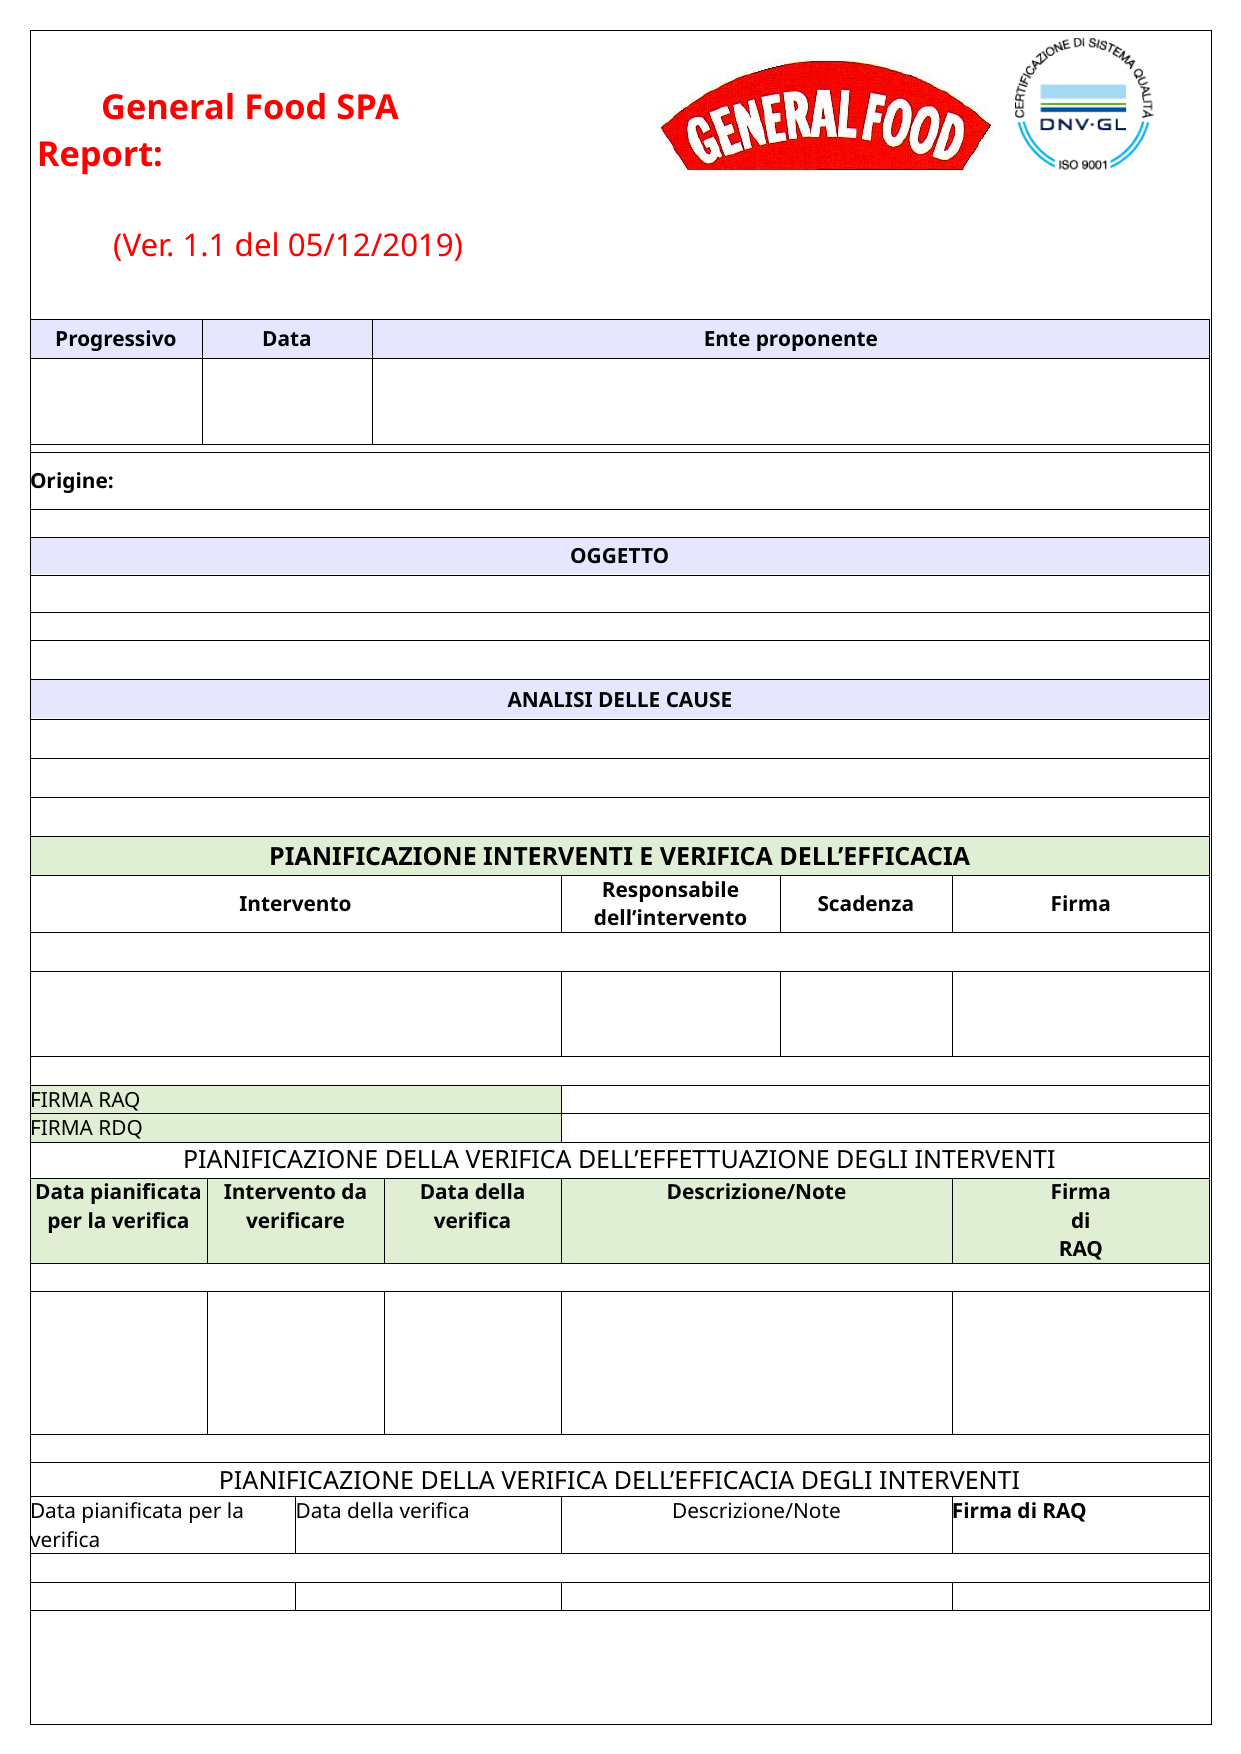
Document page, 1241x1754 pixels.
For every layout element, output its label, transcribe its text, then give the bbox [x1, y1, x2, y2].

table_cell <formatLang(line.deadline, date=True) if line.deadline else ''> [781, 972, 952, 1056]
table_cell FIRMA RDQ [31, 1114, 561, 1142]
table_cell Intervento da verificare [208, 1179, 384, 1263]
table_cell <'Altro: %s' % (o.origin_other) if o.origin == 'other' and o.origin_other else ''> [620, 453, 1209, 509]
table_cell </if> [31, 759, 1209, 797]
table_cell [953, 1583, 1209, 1610]
table_cell </for> [31, 1057, 1209, 1085]
table_cell </for> [31, 1435, 1209, 1462]
table_cell Intervento [31, 876, 561, 932]
table_cell <o.proposing_entity> [373, 359, 1209, 443]
table_header Data [203, 320, 372, 358]
table_cell <formatLang(line.scheduled_date, date=True) if line.scheduled_date else ''> [31, 1292, 207, 1434]
table_cell [953, 972, 1209, 1056]
table_cell Data pianificata per la verifica [31, 1179, 207, 1263]
table_cell <for each="line in o.intervent_valutation_ids"> [31, 1554, 1209, 1582]
table_cell Firma di RAQ [953, 1497, 1209, 1553]
table_cell PIANIFICAZIONE DELLA VERIFICA DELL’EFFICACIA DEGLI INTERVENTI [31, 1463, 1209, 1496]
table_cell [953, 1292, 1209, 1434]
table_cell <for each="line in o.intervent_verify_ids"> [31, 1264, 1209, 1291]
table_cell ANALISI DELLE CAUSE [31, 680, 1209, 718]
table_cell Data della verifica [296, 1497, 561, 1553]
table_cell <o.note if o.note else ''> [31, 720, 1209, 757]
table_cell <for each="line in o.intervent_planned_ids"> [31, 933, 1209, 971]
table_header Ente proponente [373, 320, 1209, 358]
table_cell OGGETTO [31, 538, 1209, 574]
table_cell <line.responsible_treatment.name> [562, 972, 780, 1056]
table_cell <formatLang(line.scheduled_date, date=True) if line.scheduled_date else ''> [31, 1583, 295, 1610]
table_cell <formatLang(o.date, date=True) if o.date else ''> [203, 359, 372, 443]
table_cell <line.note> [562, 1292, 952, 1434]
table_cell <formatLang(line.date, date=True) if line.date else ''> [385, 1292, 561, 1434]
table_cell [31, 445, 1209, 452]
table_cell Scadenza [781, 876, 952, 932]
picture [658, 59, 994, 171]
table_cell Descrizione/Note [562, 1497, 952, 1553]
table_cell Descrizione/Note [562, 1179, 952, 1263]
table_cell Firma [953, 876, 1209, 932]
table_cell <line.note> [562, 1583, 952, 1610]
table_cell <o.proposed_subject if o.proposed_subject else ''> [31, 576, 1209, 612]
table_cell PIANIFICAZIONE INTERVENTI E VERIFICA DELL’EFFICACIA [31, 837, 1209, 875]
table_cell <line.planned_activity> [31, 972, 561, 1056]
text <for each="o in objects"> [31, 295, 1211, 319]
table_cell <o.ref> [31, 359, 202, 443]
table_cell <if test="o.proposed_subject"> [31, 510, 1209, 537]
table_cell <formatLang(line.date, date=True) if line.date else ''> [296, 1583, 561, 1610]
table_cell </if> [31, 613, 1209, 640]
table_cell Origine: <get_selection_item(o,'origin') if o.origin else ''> [31, 453, 619, 509]
table_cell Responsabile dell’intervento [562, 876, 780, 932]
table_cell <if test="o.intervent_ids"> [31, 798, 1209, 836]
table_cell Data pianificata per la verifica [31, 1497, 295, 1553]
table_cell [562, 1086, 1209, 1113]
table_cell <if test="o.note"> [31, 641, 1209, 679]
table_cell Firma di RAQ [953, 1179, 1209, 1263]
table_cell PIANIFICAZIONE DELLA VERIFICA DELL’EFFETTUAZIONE DEGLI INTERVENTI [31, 1143, 1209, 1177]
table_cell <line.activities_check> [208, 1292, 384, 1434]
table_cell [562, 1114, 1209, 1142]
table_cell FIRMA RAQ [31, 1086, 561, 1113]
picture [1015, 37, 1154, 170]
table_cell Data della verifica [385, 1179, 561, 1263]
table_header Progressivo [31, 320, 202, 358]
